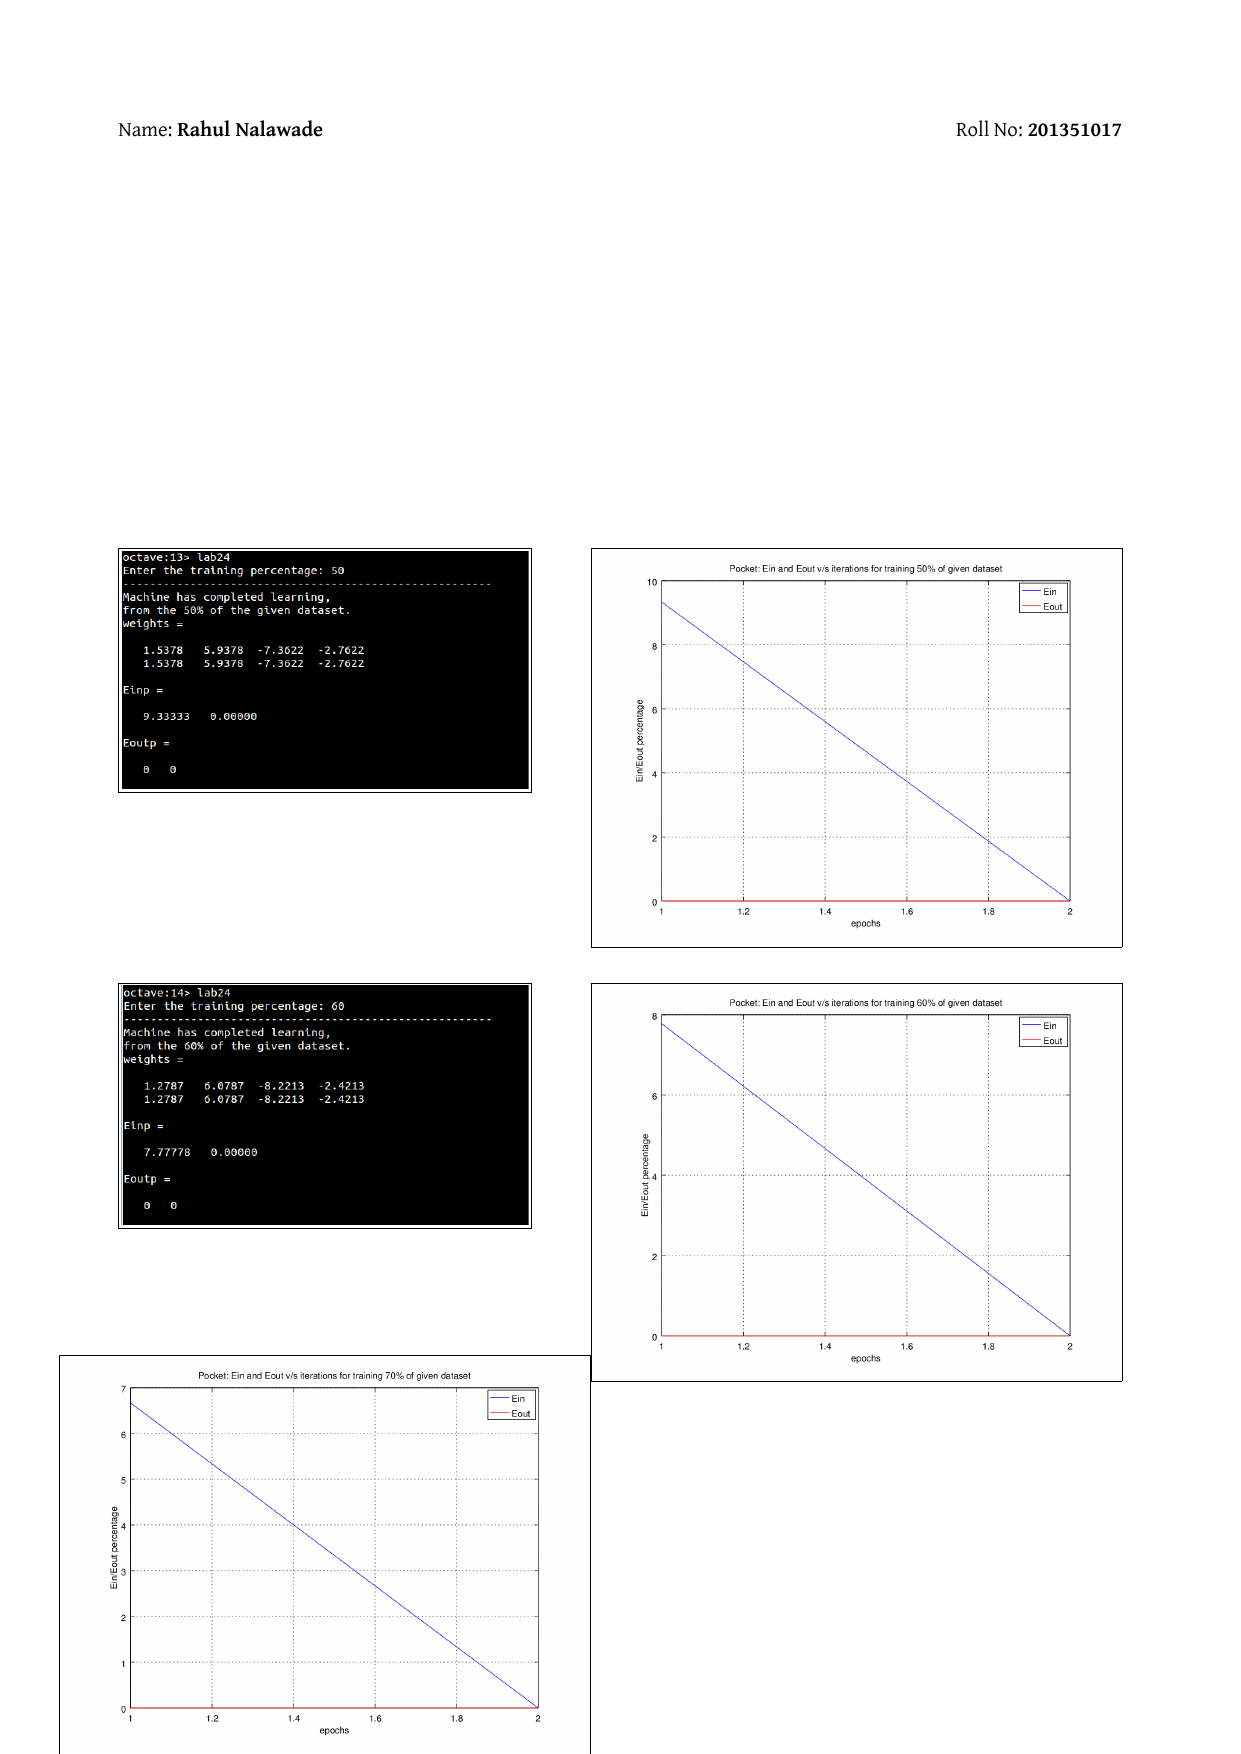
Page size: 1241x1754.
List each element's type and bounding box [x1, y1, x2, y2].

picture [121, 985, 529, 1225]
picture [62, 1358, 588, 1751]
picture [593, 985, 1119, 1379]
picture [593, 551, 1119, 944]
picture [121, 551, 529, 789]
